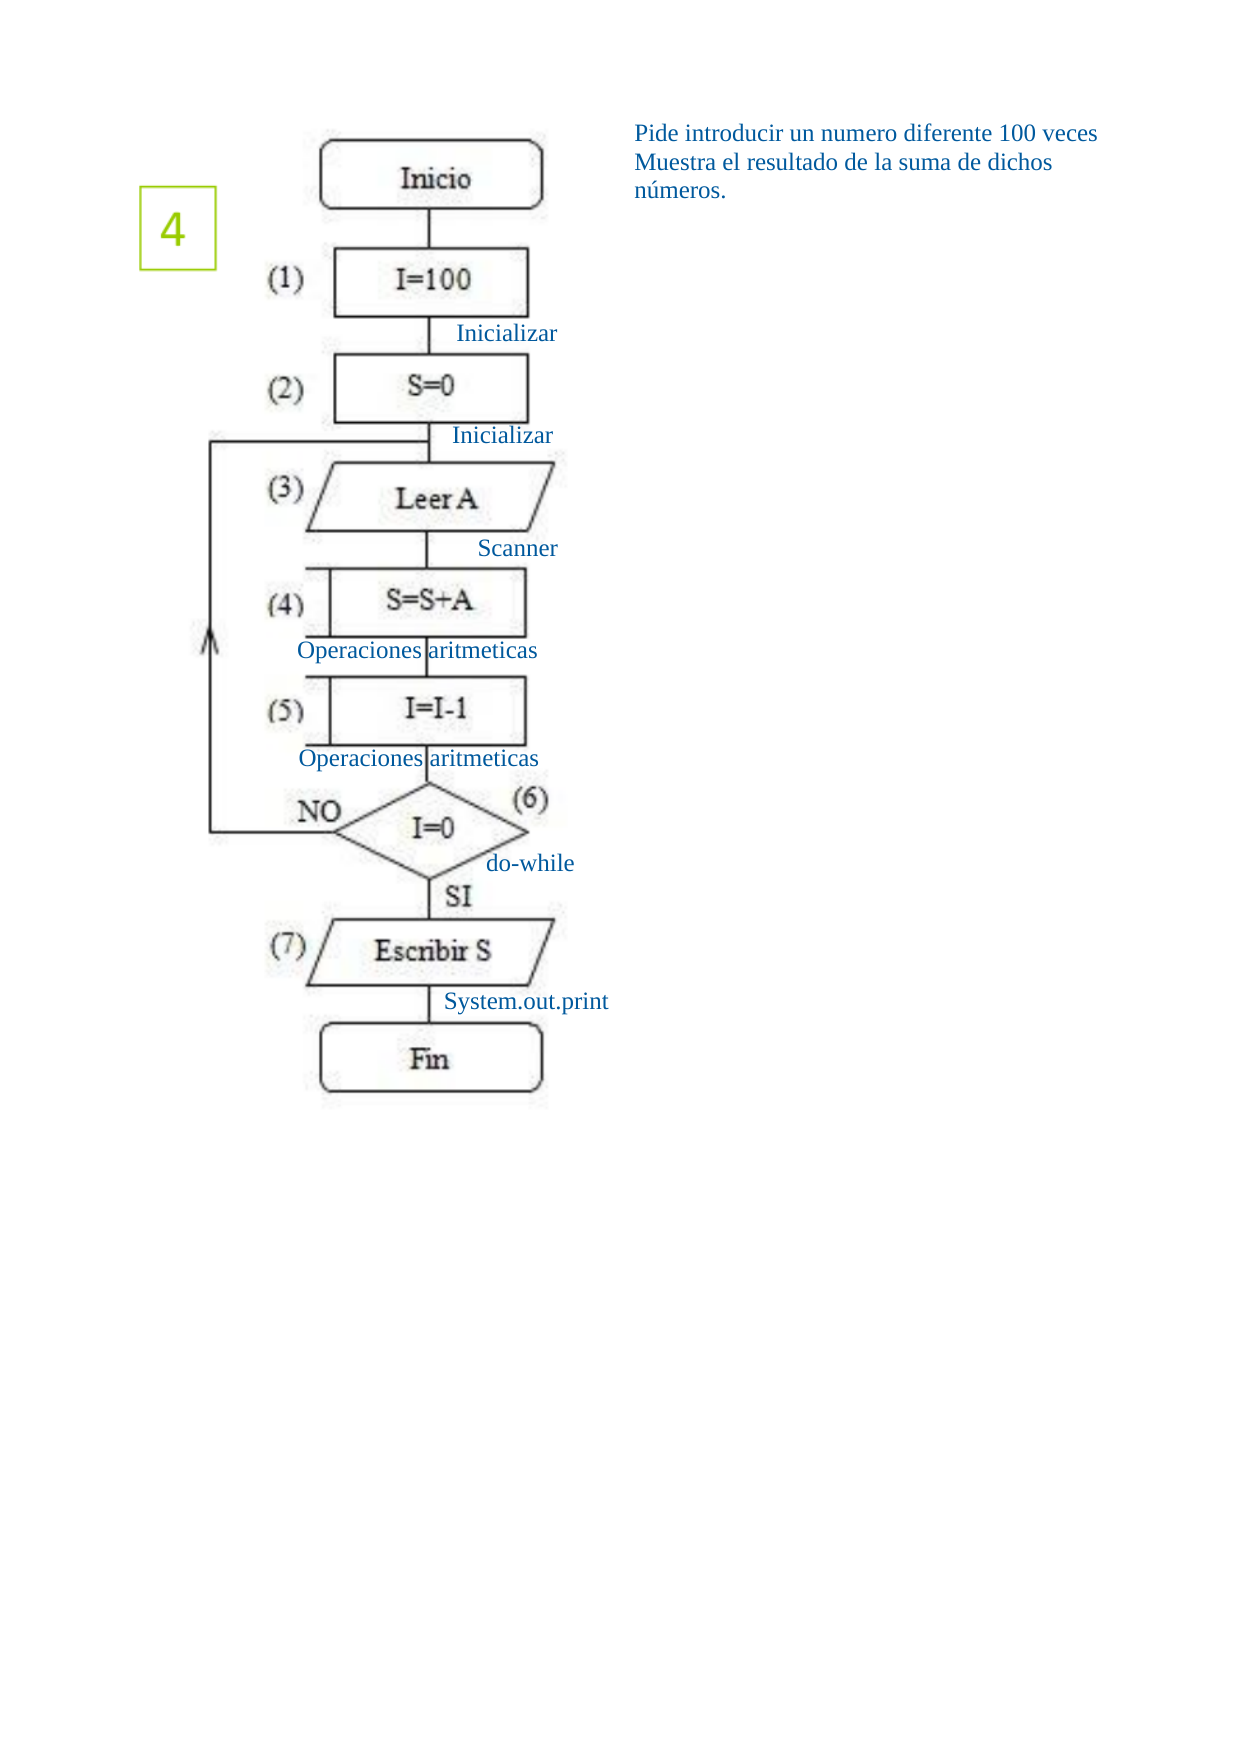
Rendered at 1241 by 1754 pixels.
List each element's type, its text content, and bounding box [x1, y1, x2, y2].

picture [116, 116, 634, 1120]
text Pide introducir un numero diferente 100 veces [634, 118, 1122, 147]
text Muestra el resultado de la suma de dichos números. [634, 147, 1122, 204]
